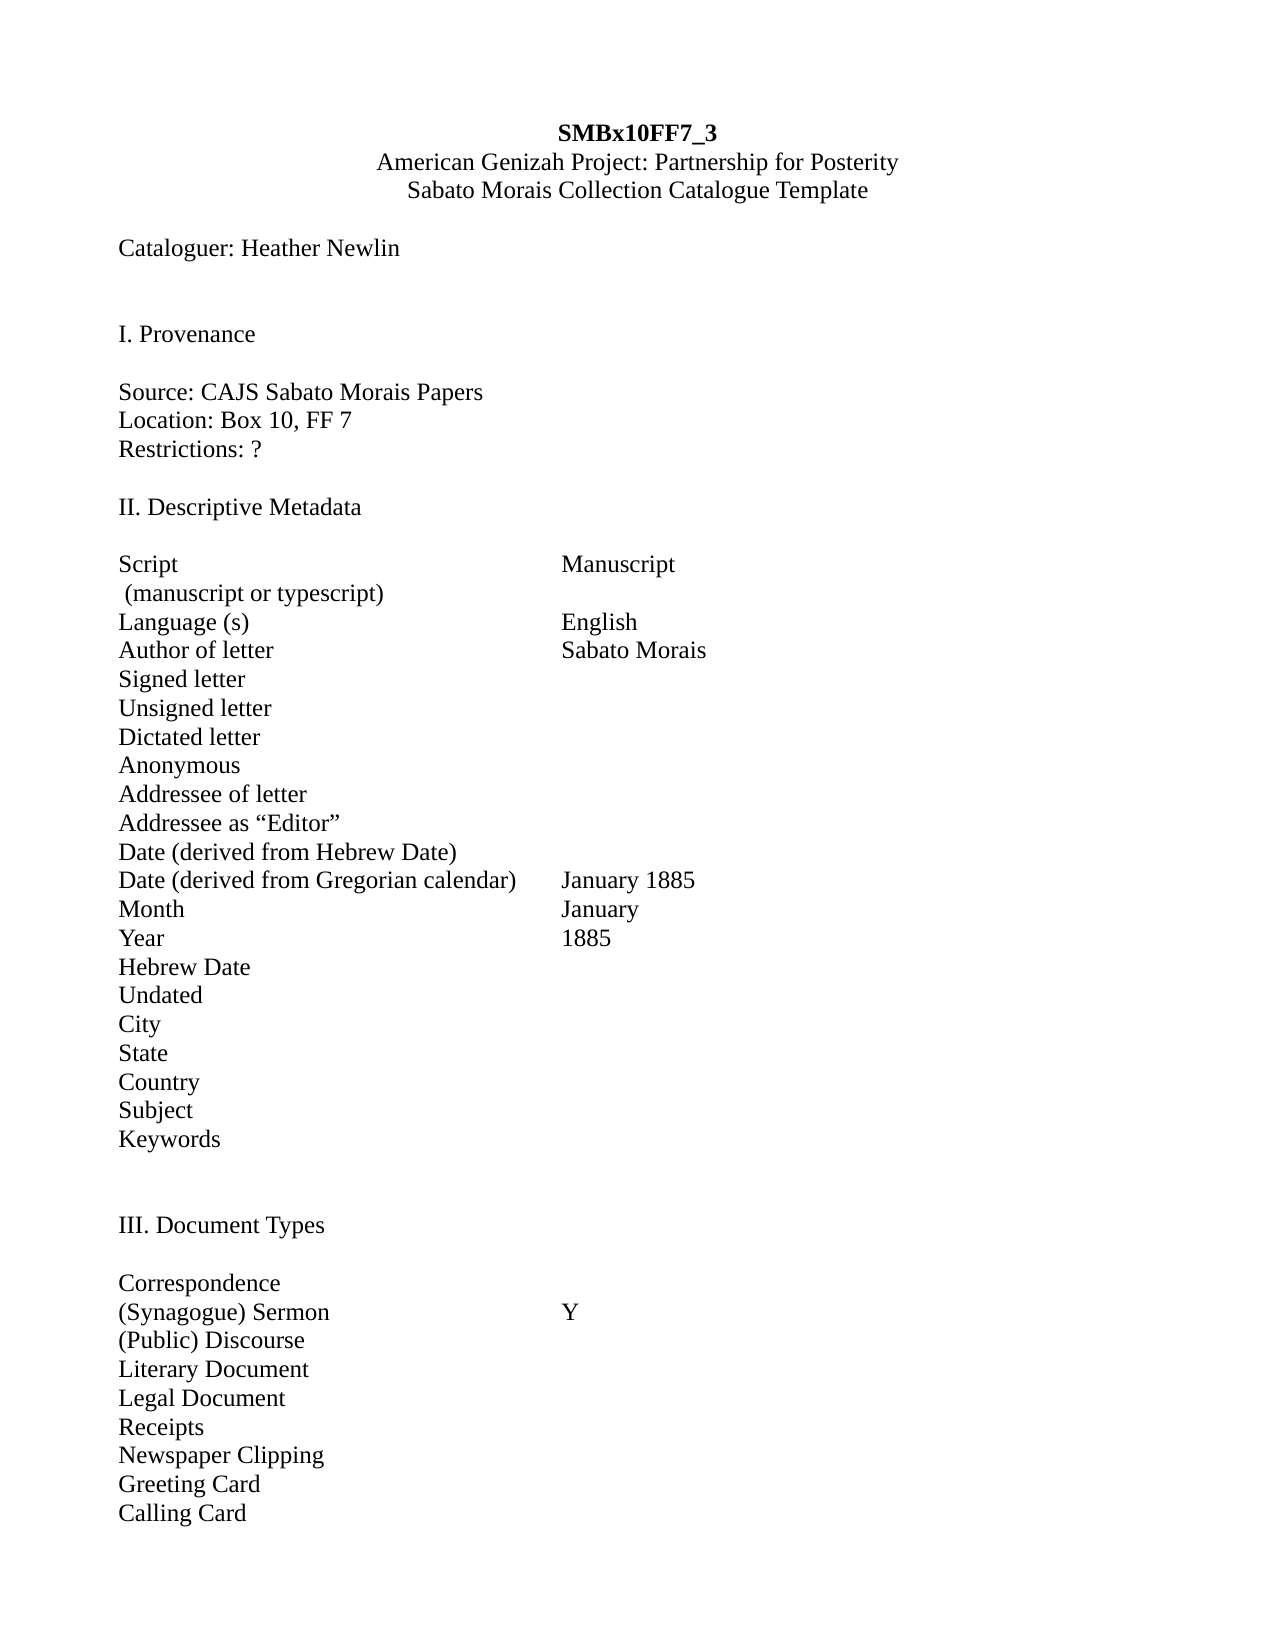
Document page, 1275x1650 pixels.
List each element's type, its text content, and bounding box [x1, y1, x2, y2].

text Unsigned letter [118, 693, 1157, 722]
text Sabato Morais Collection Catalogue Template [118, 176, 1157, 204]
text State [118, 1038, 1157, 1067]
text Country [118, 1067, 1157, 1096]
text Keywords [118, 1124, 1157, 1153]
text Literary Document [118, 1354, 1157, 1383]
text Dictated letter [118, 722, 1157, 751]
text Source: CAJS Sabato Morais Papers [118, 377, 1157, 406]
text Correspondence [118, 1268, 1157, 1297]
text Month January [118, 894, 1157, 923]
text Hebrew Date [118, 952, 1157, 981]
text III. Document Types [118, 1211, 1157, 1239]
text Calling Card [118, 1498, 1157, 1527]
text Signed letter [118, 664, 1157, 693]
text Location: Box 10, FF 7 [118, 406, 1157, 434]
text (Synagogue) Sermon Y [118, 1297, 1157, 1326]
text Undated [118, 981, 1157, 1009]
text Greeting Card [118, 1469, 1157, 1498]
text City [118, 1009, 1157, 1038]
text Receipts [118, 1412, 1157, 1441]
text Script Manuscript [118, 549, 1157, 578]
text Date (derived from Gregorian calendar) January 1885 [118, 866, 1157, 894]
text Cataloguer: Heather Newlin [118, 233, 1157, 262]
text Author of letter Sabato Morais [118, 636, 1157, 664]
text II. Descriptive Metadata [118, 492, 1157, 521]
text Addressee as “Editor” [118, 808, 1157, 837]
text SMBx10FF7_3 [118, 118, 1157, 147]
text Restrictions: ? [118, 434, 1157, 463]
text Addressee of letter [118, 779, 1157, 808]
text Legal Document [118, 1383, 1157, 1412]
text Year 1885 [118, 923, 1157, 952]
text Language (s) English [118, 607, 1157, 636]
text Newspaper Clipping [118, 1441, 1157, 1469]
text (Public) Discourse [118, 1326, 1157, 1354]
text (manuscript or typescript) [118, 578, 1157, 607]
text I. Provenance [118, 319, 1157, 348]
text Anonymous [118, 751, 1157, 779]
text American Genizah Project: Partnership for Posterity [118, 147, 1157, 176]
text Date (derived from Hebrew Date) [118, 837, 1157, 866]
text Subject [118, 1096, 1157, 1124]
